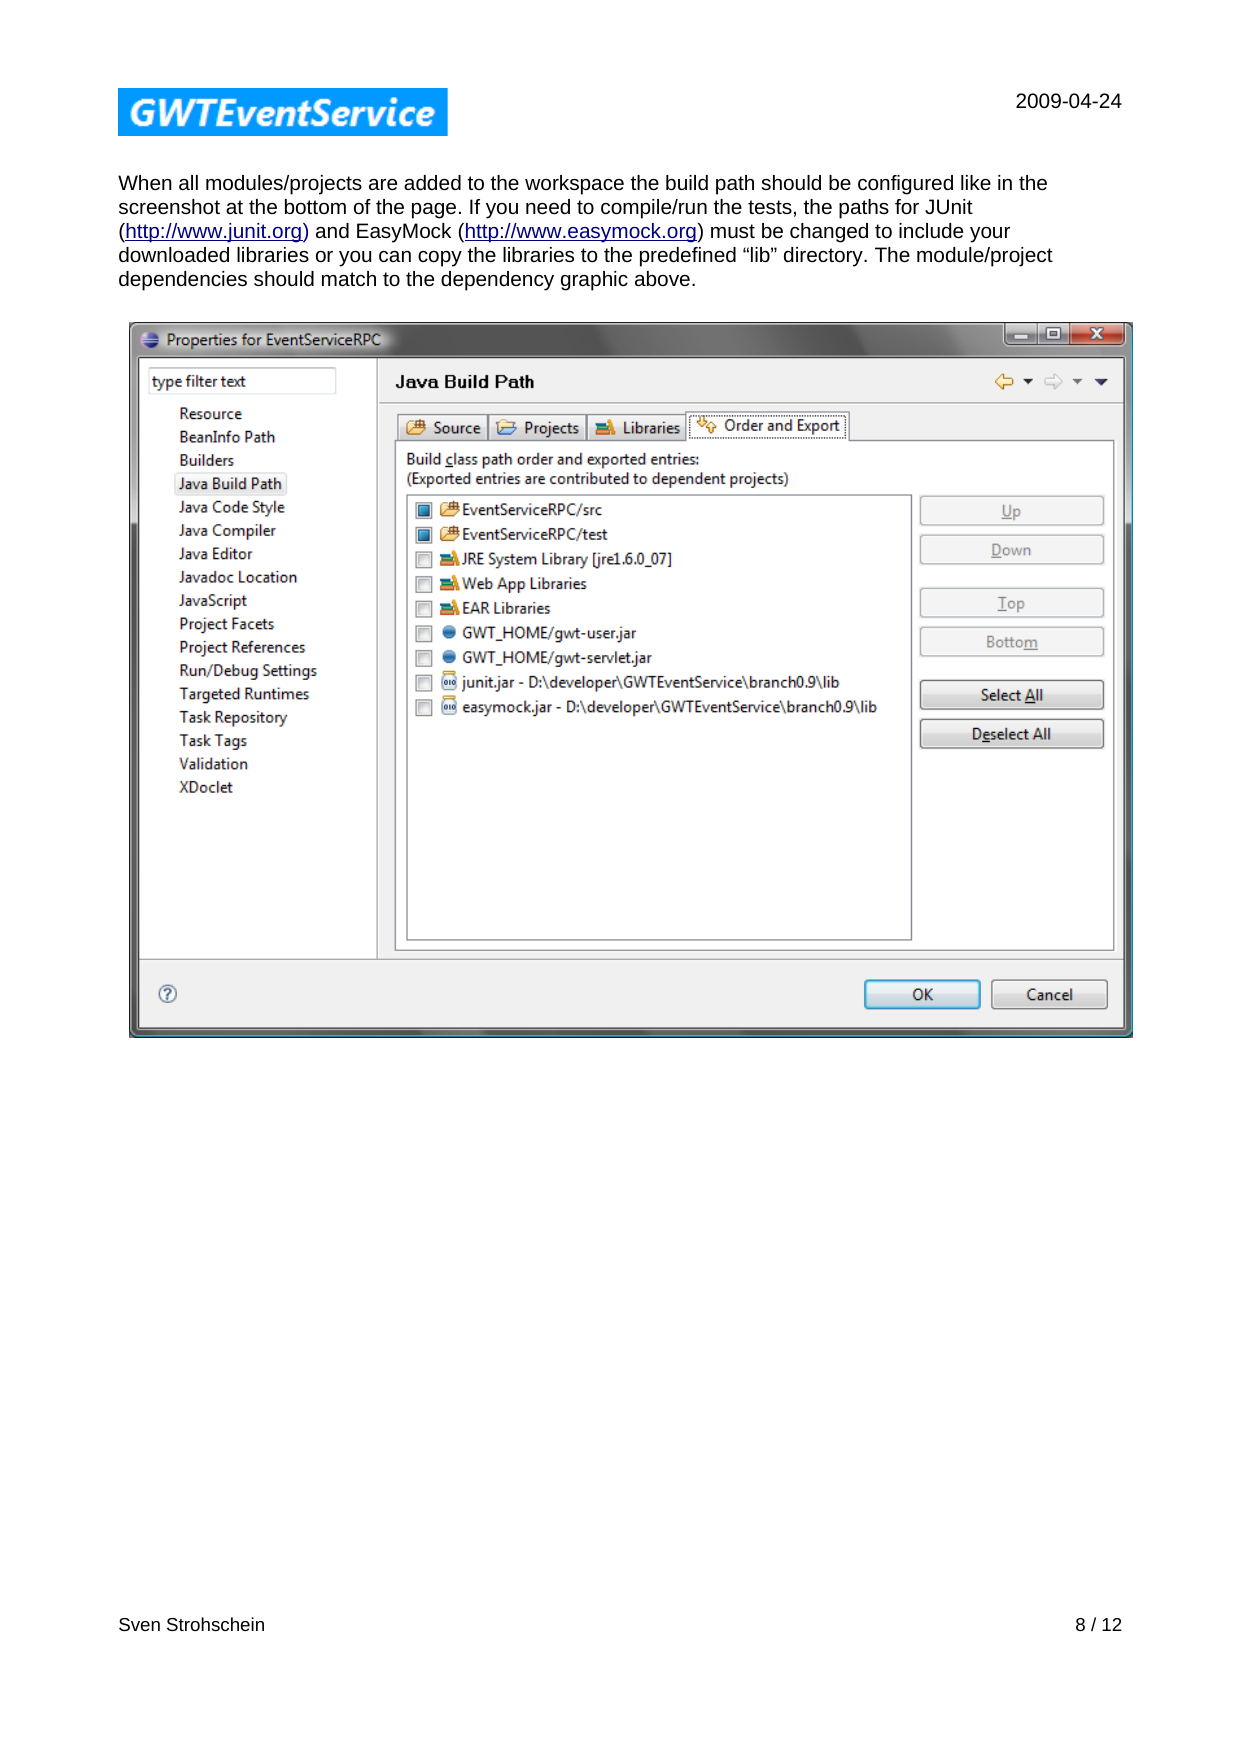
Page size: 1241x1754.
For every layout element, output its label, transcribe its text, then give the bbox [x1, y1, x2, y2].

text When all modules/projects are added to the workspace the build path should be configured like in the screenshot at the bottom of the page. If you need to compile/run the tests, the paths for JUnit (http://www.junit.org) and EasyMock (http://www.easymock.org) must be changed to include your downloaded libraries or you can copy the libraries to the predefined “lib” directory. The module/project dependencies should match to the dependency graphic above. [118, 171, 1122, 291]
picture [129, 322, 1133, 1038]
picture [118, 88, 448, 136]
